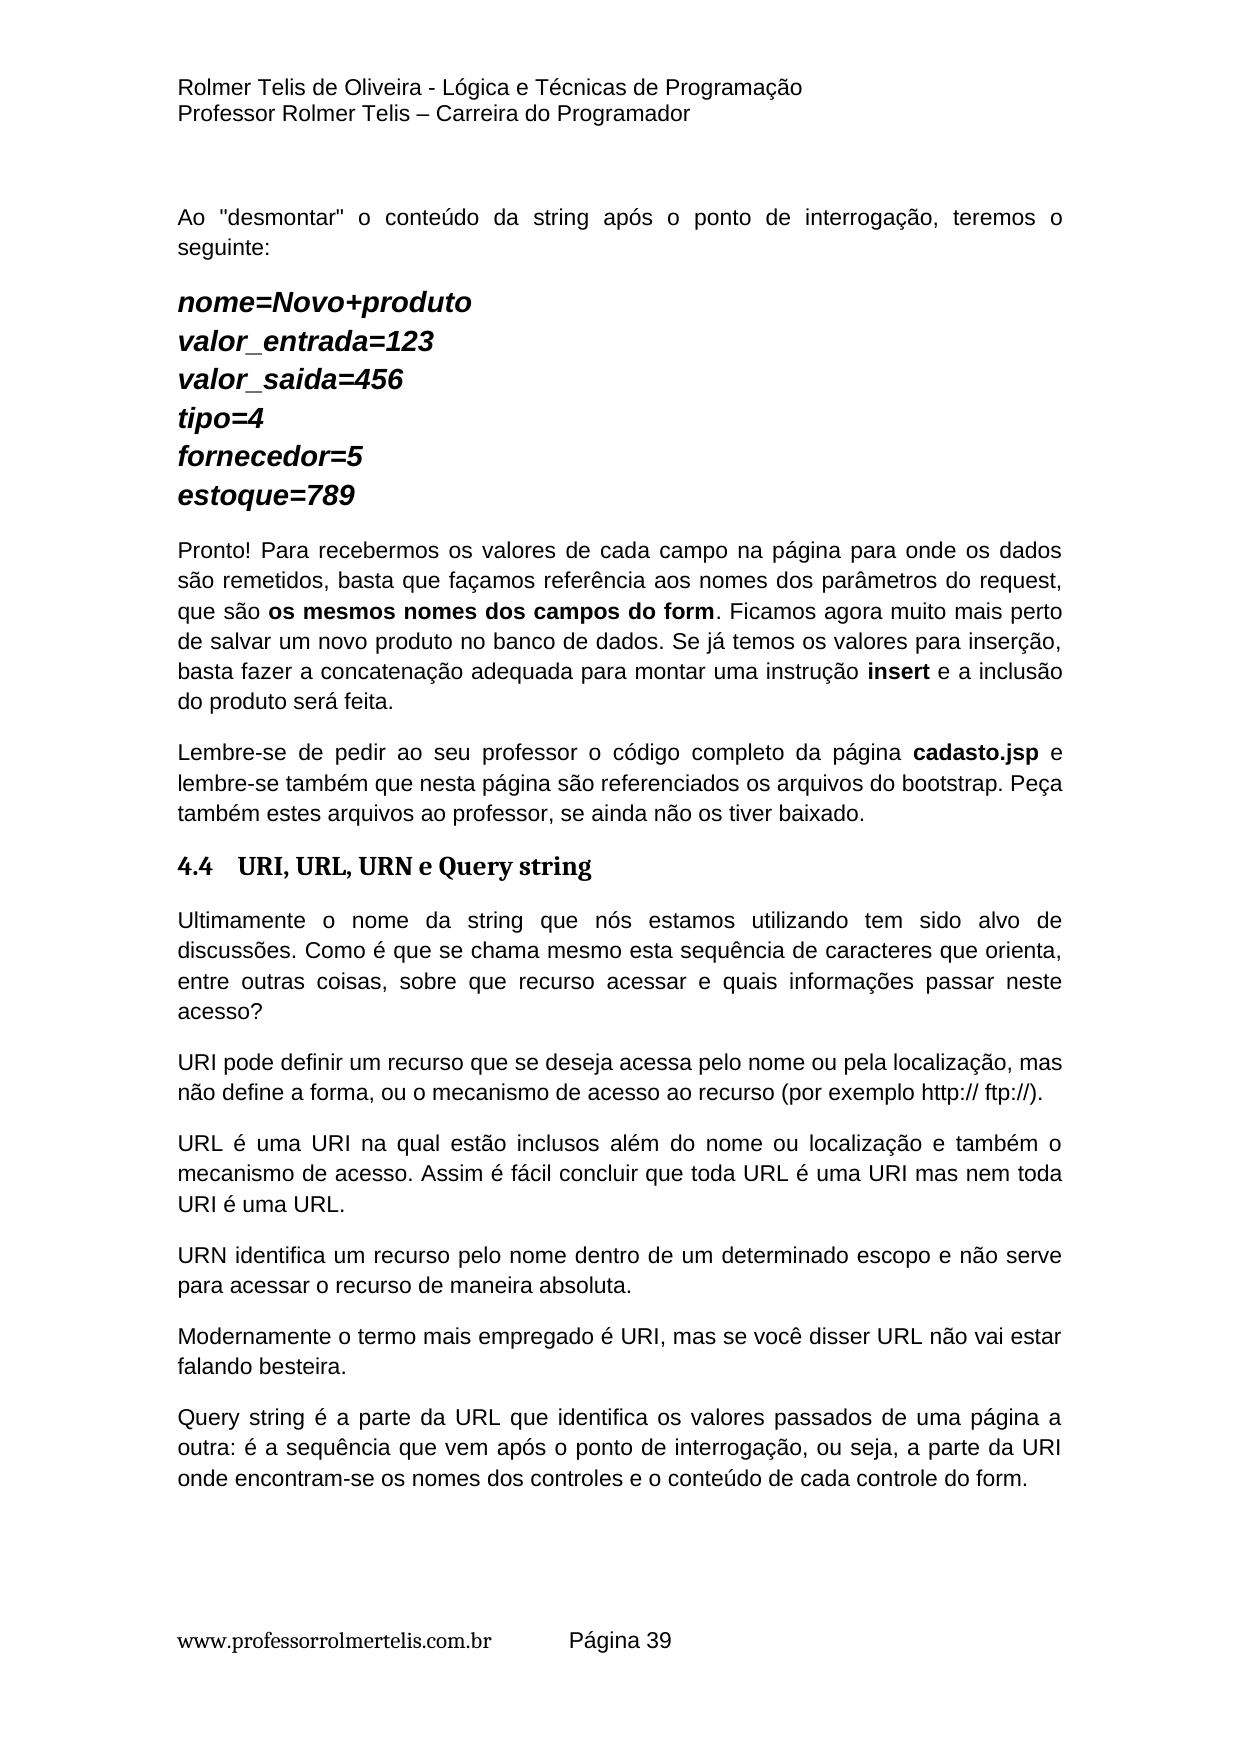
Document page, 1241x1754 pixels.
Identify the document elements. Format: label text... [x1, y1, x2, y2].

text URI pode definir um recurso que se deseja acessa pelo nome ou pela localização, mas não define a forma, ou o mecanismo de acesso ao recurso (por exemplo http:// ftp://). [177, 1049, 1063, 1106]
subtitle URI, URL, URN e Query string [177, 851, 1063, 882]
text valor_entrada=123 [177, 324, 1063, 357]
text estoque=789 [177, 478, 1063, 511]
text Lembre-se de pedir ao seu professor o código completo da página cadasto.jsp e lembre-se também que nesta página são referenciados os arquivos do bootstrap. Peça também estes arquivos ao professor, se ainda não os tiver baixado. [177, 739, 1063, 826]
text fornecedor=5 [177, 439, 1063, 473]
text nome=Novo+produto [177, 285, 1063, 319]
text Ao "desmontar" o conteúdo da string após o ponto de interrogação, teremos o seguinte: [177, 204, 1063, 260]
text Pronto! Para recebermos os valores de cada campo na página para onde os dados são remetidos, basta que façamos referência aos nomes dos parâmetros do request, que são os mesmos nomes dos campos do form. Ficamos agora muito mais perto de salvar um novo produto no banco de dados. Se já temos os valores para inserção, basta fazer a concatenação adequada para montar uma instrução insert e a inclusão do produto será feita. [177, 537, 1063, 714]
text Query string é a parte da URL que identifica os valores passados de uma página a outra: é a sequência que vem após o ponto de interrogação, ou seja, a parte da URI onde encontram-se os nomes dos controles e o conteúdo de cada controle do form. [177, 1404, 1063, 1491]
text Modernamente o termo mais empregado é URI, mas se você disser URL não vai estar falando besteira. [177, 1323, 1063, 1379]
text Ultimamente o nome da string que nós estamos utilizando tem sido alvo de discussões. Como é que se chama mesmo esta sequência de caracteres que orienta, entre outras coisas, sobre que recurso acessar e quais informações passar neste acesso? [177, 907, 1063, 1024]
text URN identifica um recurso pelo nome dentro de um determinado escopo e não serve para acessar o recurso de maneira absoluta. [177, 1242, 1063, 1298]
text tipo=4 [177, 401, 1063, 434]
text URL é uma URI na qual estão inclusos além do nome ou localização e também o mecanismo de acesso. Assim é fácil concluir que toda URL é uma URI mas nem toda URI é uma URL. [177, 1130, 1063, 1217]
text valor_saida=456 [177, 362, 1063, 396]
